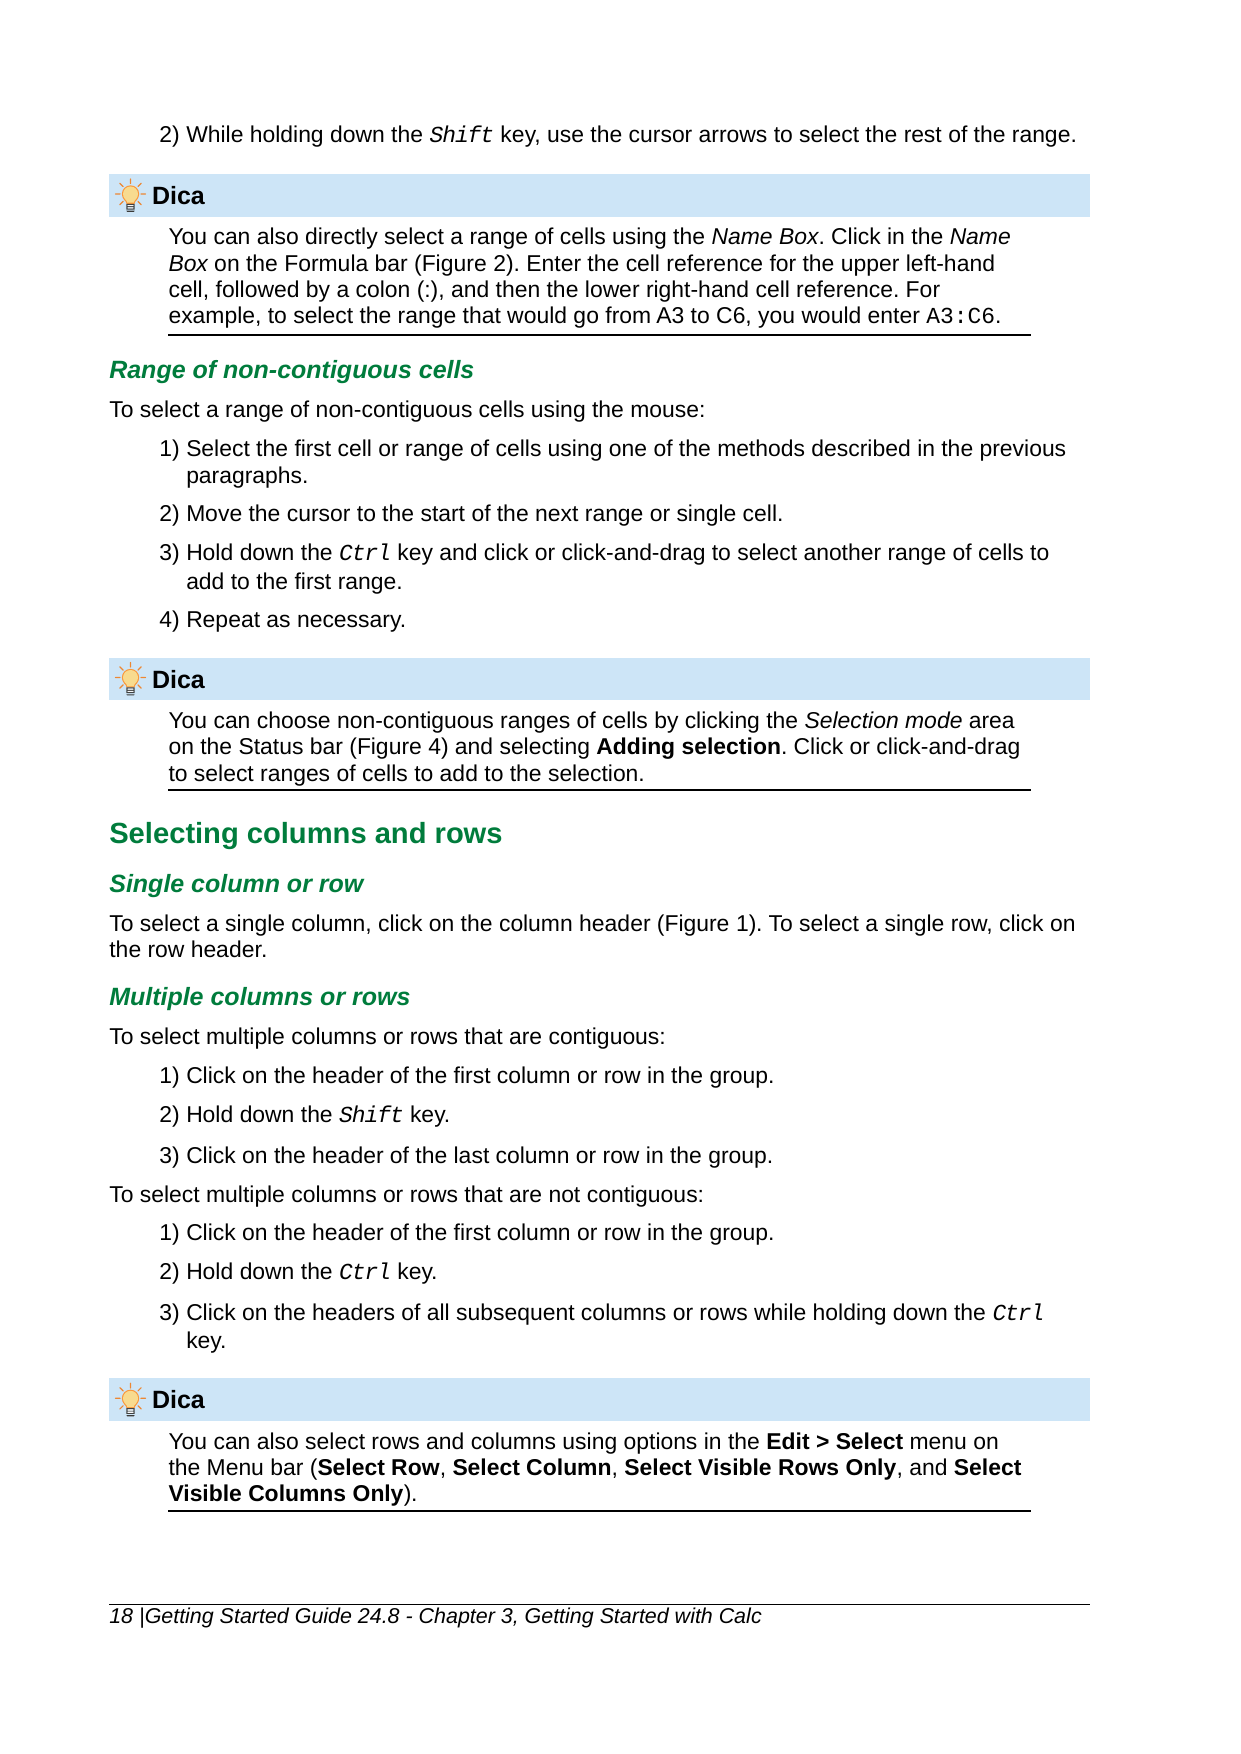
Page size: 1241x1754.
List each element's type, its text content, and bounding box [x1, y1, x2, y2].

text To select a single column, click on the column header (Figure 1). To select a single row, click on the row header. [109, 910, 1090, 962]
list While holding down the Shift key, use the cursor arrows to select the rest of the range. [186, 121, 1090, 149]
list To select multiple columns or rows that are contiguous: [109, 1023, 1090, 1049]
list To select multiple columns or rows that are not contiguous: [109, 1181, 1090, 1207]
list Click on the header of the first column or row in the group. [186, 1062, 1090, 1088]
text You can choose non-contiguous ranges of cells by clicking the Selection mode area on the Status bar (Figure 4) and selecting Adding selection. Click or click-and-drag to select ranges of cells to add to the selection. [168, 707, 1031, 789]
subtitle Selecting columns and rows [109, 816, 1090, 849]
list Select the first cell or range of cells using one of the methods described in the previous paragraphs. [186, 435, 1090, 488]
list Repeat as necessary. [186, 606, 1090, 633]
list Move the cursor to the start of the next range or single cell. [186, 500, 1090, 527]
subtitle Single column or row [109, 869, 1090, 897]
subtitle Dica [151, 658, 1090, 700]
list Click on the header of the first column or row in the group. [186, 1219, 1090, 1246]
list To select a range of non-contiguous cells using the mouse: [109, 396, 1090, 423]
list Hold down the Ctrl key. [186, 1258, 1090, 1287]
list Click on the header of the last column or row in the group. [186, 1142, 1090, 1168]
list Click on the headers of all subsequent columns or rows while holding down the Ctrl key. [186, 1299, 1090, 1354]
list Hold down the Shift key. [186, 1101, 1090, 1129]
subtitle Range of non-contiguous cells [109, 355, 1090, 384]
subtitle Dica [109, 174, 1090, 217]
text You can also directly select a range of cells using the Name Box. Click in the Name Box on the Formula bar (Figure 2). Enter the cell reference for the upper left-hand cell, followed by a colon (:), and then the lower right-hand cell reference. For example, to select the range that would go from A3 to C6, you would enter A3:C6. [168, 223, 1031, 334]
text You can also select rows and columns using options in the Edit > Select menu on the Menu bar (Select Row, Select Column, Select Visible Rows Only, and Select Visible Columns Only). [168, 1428, 1031, 1510]
list Hold down the Ctrl key and click or click-and-drag to select another range of cells to add to the first range. [186, 539, 1090, 594]
subtitle Dica [109, 1378, 1090, 1421]
subtitle Multiple columns or rows [109, 982, 1090, 1011]
